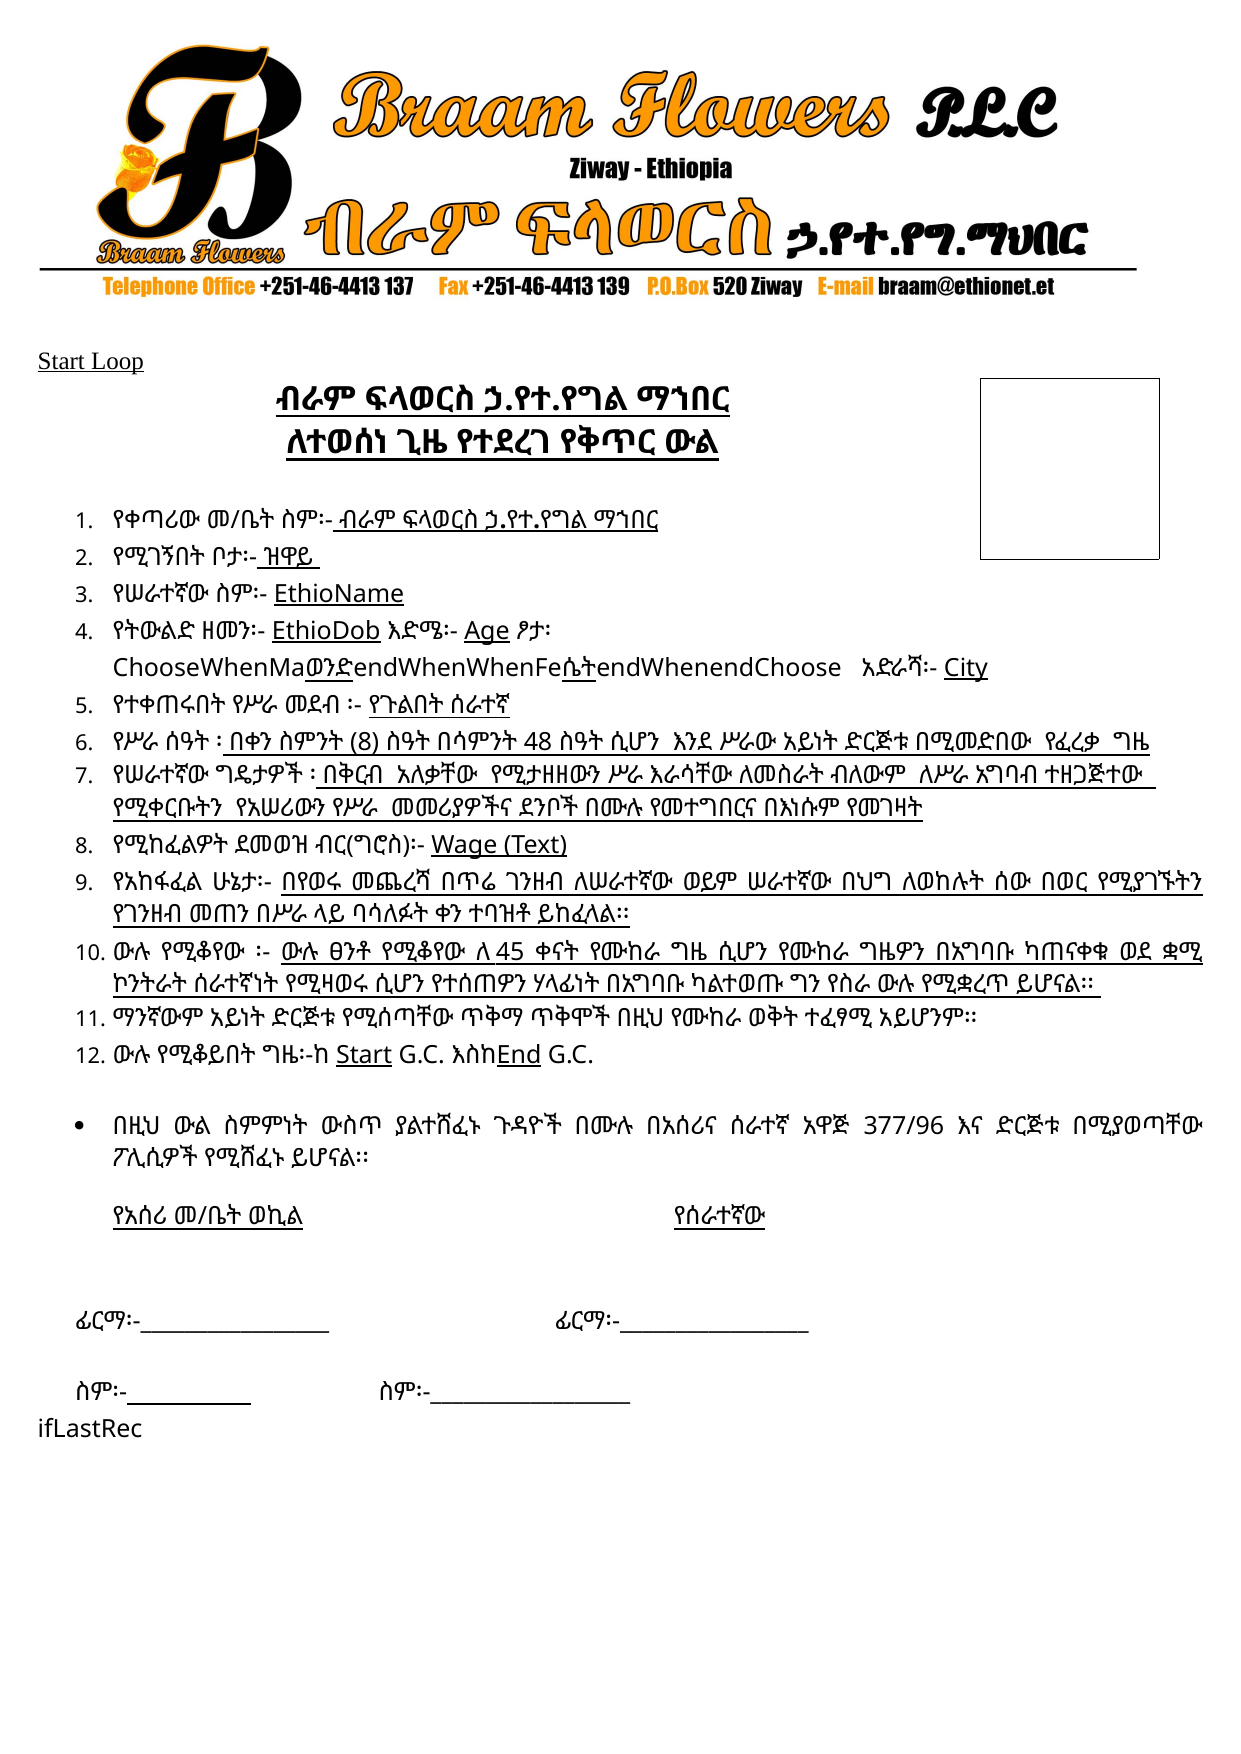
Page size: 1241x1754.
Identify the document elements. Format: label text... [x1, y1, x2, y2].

list ውሉ የሚቆይበት ግዜ፡-ከ Start G.C. እስከEnd G.C. [75, 1036, 1203, 1073]
list ማንኛውም አይነት ድርጅቱ የሚሰጣቸው ጥቅማ ጥቅሞች በዚህ የሙከራ ወቅት ተፈፃሚ አይሆንም፡፡ [75, 1003, 1203, 1036]
list በዚህ ውል ስምምነት ውስጥ ያልተሸፈኑ ጉዳዮች በሙሉ በአሰሪና ሰራተኛ አዋጅ 377/96 እና ድርጅቱ በሚያወጣቸው ፖሊሲዎች የሚሸፈኑ ይሆናል፡፡ [75, 1107, 1203, 1177]
list የሚገኝበት ቦታ፡- ዝዋይ [75, 538, 1203, 575]
picture [37, 28, 838, 316]
list የትውልድ ዘመን፡- EthioDob እድሜ፡- Age ፆታ፡ ChooseWhenMaወንድendWhenWhenFeሴትendWhenendChoose አድራሻ፡- City [75, 612, 1203, 686]
list የሠራተኛው ስም፡- EthioName [75, 575, 1203, 612]
picture [1160, 467, 1203, 501]
text [1160, 424, 1203, 467]
text ስም፡- ስም፡-__________________ [37, 1374, 1203, 1411]
text ifLastRec [37, 1411, 1203, 1445]
list [1160, 501, 1203, 538]
text ብራም ፍላወርስ ኃ.የተ.የግል ማኀበር [37, 375, 1203, 559]
text የአሰሪ መ/ቤት ወኪል የሰራተኛው [37, 1198, 1203, 1235]
text ፊርማ፡-_________________ ፊርማ፡-_________________ [37, 1303, 1203, 1340]
list ውሉ የሚቆየው ፡- ውሉ ፀንቶ የሚቆየው ለ45 ቀናት የሙከራ ግዜ ሲሆን የሙከራ ግዜዎን በአግባቡ ካጠናቀቁ ወደ ቋሚ ኮንትራት ሰራተኛነት የሚዛወሩ ሲሆን የተሰጠዎን ሃላፊነት በአግባቡ ካልተወጡ ግን የስራ ውሉ የሚቋረጥ ይሆናል፡፡ [75, 933, 1203, 1003]
list የሥራ ሰዓት ፡ በቀን ስምንት (8) ስዓት በሳምንት 48 ስዓት ሲሆን እንደ ሥራው አይነት ድርጅቱ በሚመድበው የፈረቃ ግዜ [75, 723, 1203, 760]
list የአከፋፈል ሁኔታ፡- በየወሩ መጨረሻ በጥሬ ገንዘብ ለሠራተኛው ወይም ሠራተኛው በህግ ለወከሉት ሰው በወር የሚያገኙትን የገንዘብ መጠን በሥራ ላይ ባሳለፉት ቀን ተባዝቶ ይከፈላል፡፡ [75, 863, 1203, 933]
list የሚከፈልዎት ደመወዝ ብር(ግሮስ)፡- Wage (Text) [75, 827, 1203, 863]
text ለተወሰነ ጊዜ የተደረገ የቅጥር ውል [37, 424, 979, 467]
text Start Loop [37, 346, 1203, 375]
list የሠራተኛው ግዴታዎች ፡ በቅርብ አለቃቸው የሚታዘዘውን ሥራ እራሳቸው ለመስራት ብለውም ለሥራ አግባብ ተዘጋጅተው የሚቀርቡትን የአሠሪውን የሥራ መመሪያዎችና ደንቦች በሙሉ የመተግበርና በእነሱም የመገዛት [75, 760, 1203, 827]
list የተቀጠሩበት የሥራ መደብ ፡- የጉልበት ሰራተኛ [75, 686, 1203, 723]
picture [37, 467, 979, 502]
list የቀጣሪው መ/ቤት ስም፡- ብራም ፍላወርስ ኃ.የተ.የግል ማኀበር [75, 501, 979, 538]
